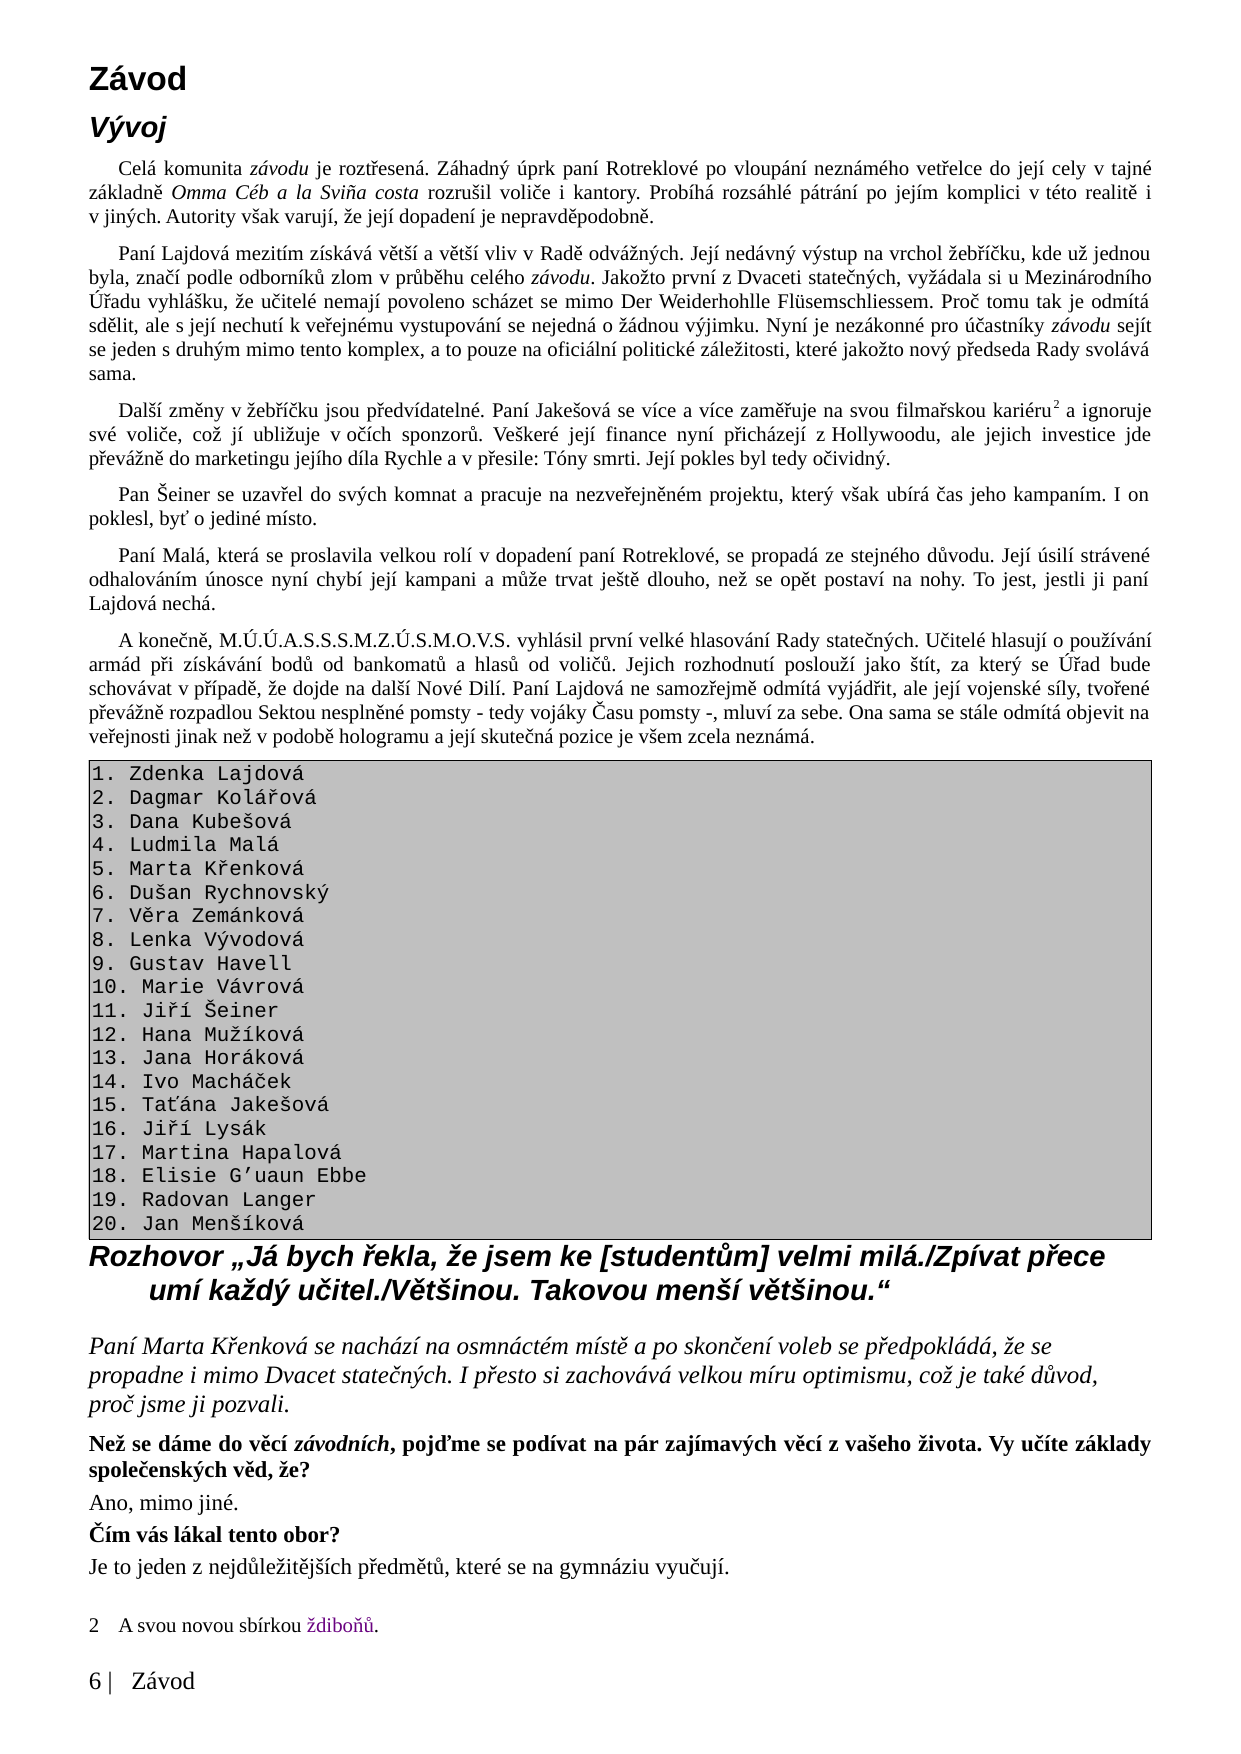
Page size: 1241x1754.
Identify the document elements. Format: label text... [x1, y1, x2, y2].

text 5. Marta Křenková [90, 855, 1151, 879]
text Paní Marta Křenková se nachází na osmnáctém místě a po skončení voleb se předpokládá, že se propadne i mimo Dvacet statečných. I přesto si zachovává velkou míru optimismu, což je také důvod, proč jsme ji pozvali. [88, 1331, 1152, 1418]
text 14. Ivo Macháček [90, 1068, 1151, 1091]
text Než se dáme do věcí závodních, pojďme se podívat na pár zajímavých věcí z vašeho života. Vy učíte základy společenských věd, že? [88, 1430, 1152, 1483]
text 2. Dagmar Kolářová [90, 784, 1151, 808]
text 7. Věra Zemánková [90, 902, 1151, 926]
text Paní Lajdová mezitím získává větší a větší vliv v Radě odvážných. Její nedávný výstup na vrchol žebříčku, kde už jednou byla, značí podle odborníků zlom v průběhu celého závodu. Jakožto první z Dvaceti statečných, vyžádala si u Mezinárodního Úřadu vyhlášku, že učitelé nemají povoleno scházet se mimo Der Weiderhohlle Flüsemschliessem. Proč tomu tak je odmítá sdělit, ale s její nechutí k veřejnému vystupování se nejedná o žádnou výjimku. Nyní je nezákonné pro účastníky závodu sejít se jeden s druhým mimo tento komplex, a to pouze na oficiální politické záležitosti, které jakožto nový předseda Rady svolává sama. [88, 241, 1152, 385]
text 10. Marie Vávrová [90, 973, 1151, 997]
text A konečně, M.Ú.Ú.A.S.S.S.M.Z.Ú.S.M.O.V.S. vyhlásil první velké hlasování Rady statečných. Učitelé hlasují o používání armád při získávání bodů od bankomatů a hlasů od voličů. Jejich rozhodnutí poslouží jako štít, za který se Úřad bude schovávat v případě, že dojde na další Nové Dilí. Paní Lajdová ne samozřejmě odmítá vyjádřit, ale její vojenské síly, tvořené převážně rozpadlou Sektou nesplněné pomsty - tedy vojáky Času pomsty -, mluví za sebe. Ona sama se stále odmítá objevit na veřejnosti jinak než v podobě hologramu a její skutečná pozice je všem zcela neznámá. [88, 628, 1152, 748]
text Další změny v žebříčku jsou předvídatelné. Paní Jakešová se více a více zaměřuje na svou filmařskou kariéru a ignoruje své voliče, což jí ubližuje v očích sponzorů. Veškeré její finance nyní přicházejí z Hollywoodu, ale jejich investice jde převážně do marketingu jejího díla Rychle a v přesile: Tóny smrti. Její pokles byl tedy očividný. [88, 398, 1152, 470]
text 8. Lenka Vývodová [90, 926, 1151, 949]
text Paní Malá, která se proslavila velkou rolí v dopadení paní Rotreklové, se propadá ze stejného důvodu. Její úsilí strávené odhalováním únosce nyní chybí její kampani a může trvat ještě dlouho, než se opět postaví na nohy. To jest, jestli ji paní Lajdová nechá. [88, 543, 1152, 615]
text 11. Jiří Šeiner [90, 997, 1151, 1021]
text 20. Jan Menšíková [90, 1210, 1151, 1239]
text Čím vás lákal tento obor? [88, 1521, 1152, 1547]
text 15. Taťána Jakešová [90, 1091, 1151, 1115]
text 1. Zdenka Lajdová [90, 761, 1151, 784]
text Je to jeden z nejdůležitějších předmětů, které se na gymnáziu vyučují. [88, 1553, 1152, 1580]
text 17. Martina Hapalová [90, 1139, 1151, 1162]
text 3. Dana Kubešová [90, 808, 1151, 831]
text 18. Elisie G’uaun Ebbe [90, 1162, 1151, 1186]
subtitle Vývoj [88, 110, 1152, 144]
text 4. Ludmila Malá [90, 831, 1151, 855]
text A svou novou sbírkou ždiboňů. [88, 1613, 1152, 1637]
text 9. Gustav Havell [90, 949, 1151, 973]
subtitle Rozhovor „Já bych řekla, že jsem ke [studentům] velmi milá./Zpívat přece umí každý učitel./Většinou. Takovou menší většinou.“ [88, 1239, 1152, 1306]
subtitle Závod [88, 59, 1152, 98]
text 19. Radovan Langer [90, 1186, 1151, 1210]
text 6. Dušan Rychnovský [90, 879, 1151, 902]
text Celá komunita závodu je roztřesená. Záhadný úprk paní Rotreklové po vloupání neznámého vetřelce do její cely v tajné základně Omma Céb a la Sviña costa rozrušil voliče i kantory. Probíhá rozsáhlé pátrání po jejím komplici v této realitě i v jiných. Autority však varují, že její dopadení je nepravděpodobně. [88, 156, 1152, 228]
text Ano, mimo jiné. [88, 1489, 1152, 1515]
text Pan Šeiner se uzavřel do svých komnat a pracuje na nezveřejněném projektu, který však ubírá čas jeho kampaním. I on poklesl, byť o jediné místo. [88, 482, 1152, 530]
text 16. Jiří Lysák [90, 1115, 1151, 1139]
text 13. Jana Horáková [90, 1044, 1151, 1068]
text 12. Hana Mužíková [90, 1021, 1151, 1044]
